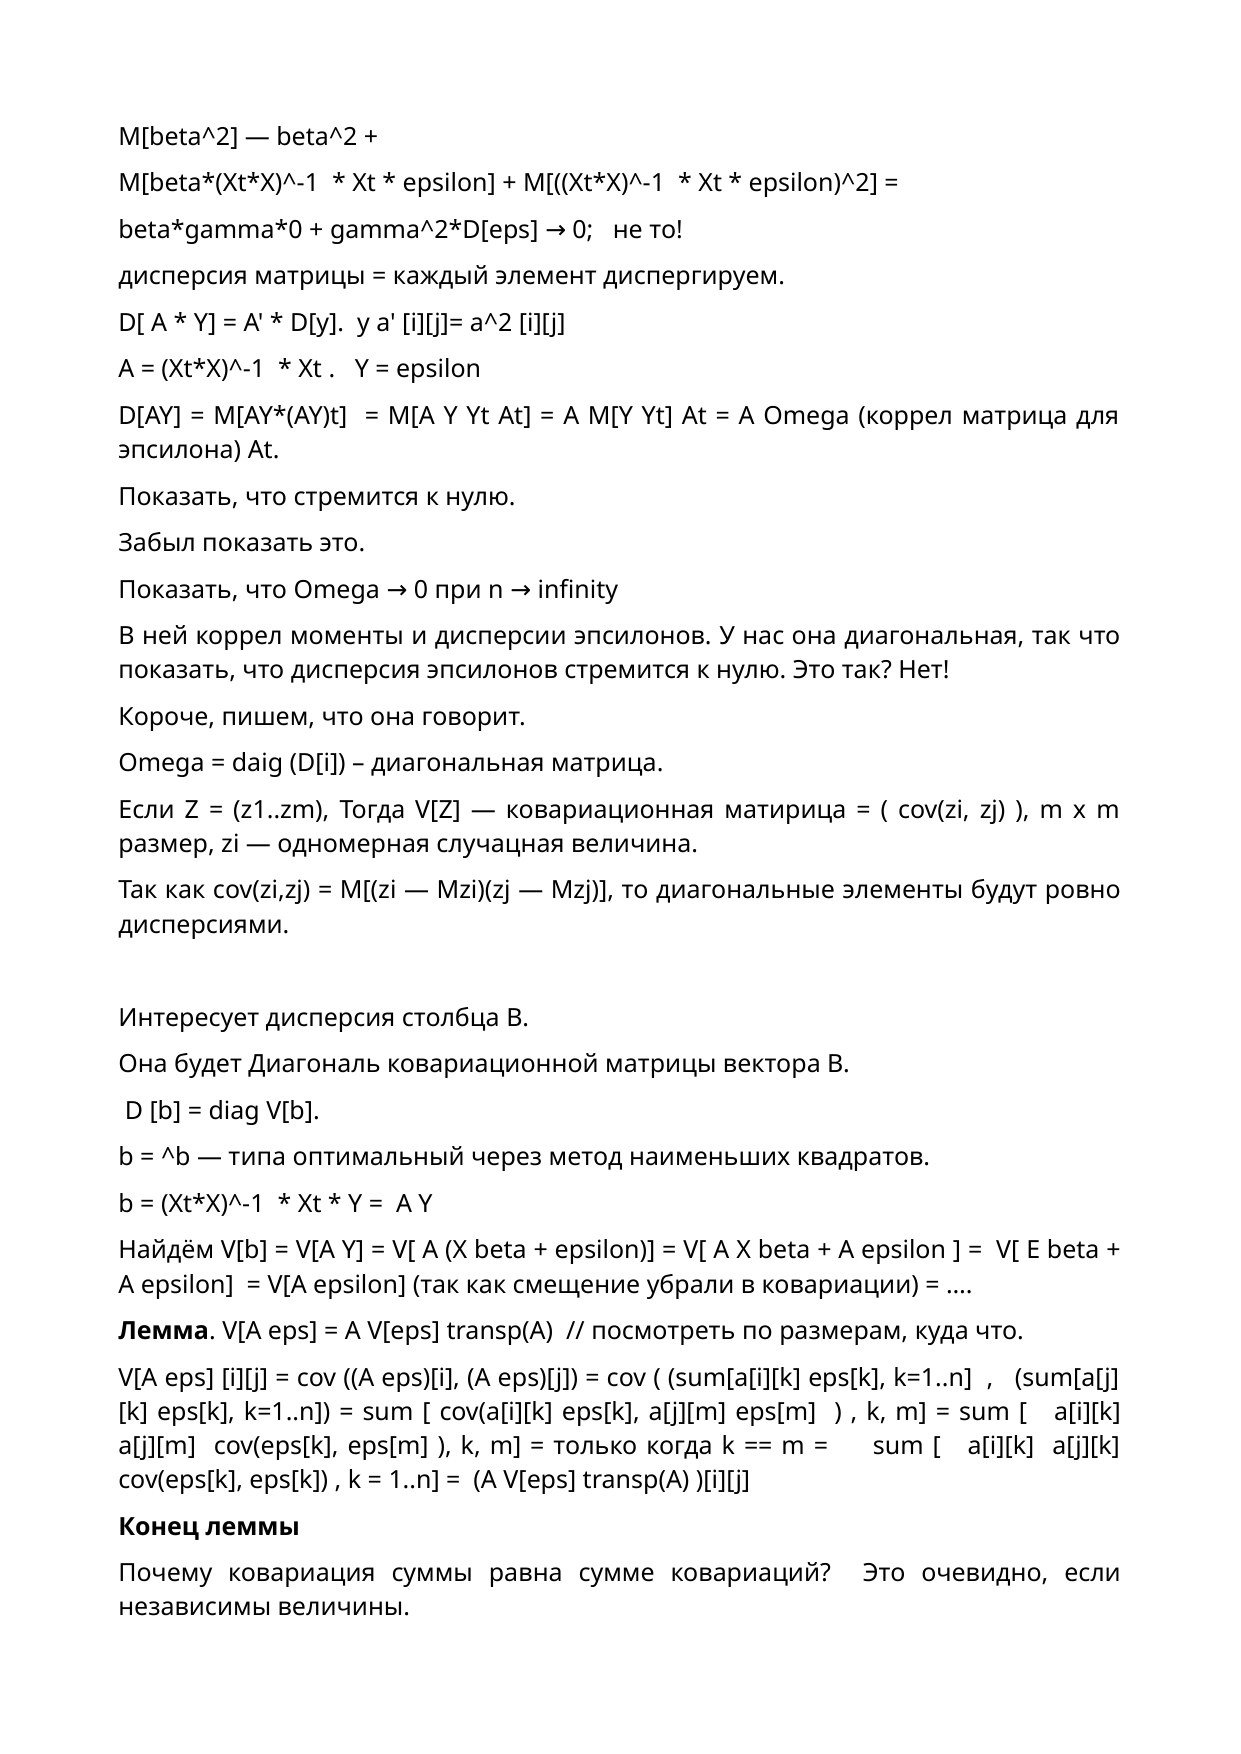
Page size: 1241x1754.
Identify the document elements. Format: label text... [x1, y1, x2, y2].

text Найдём V[b] = V[A Y] = V[ A (X beta + epsilon)] = V[ A X beta + A epsilon ] = V[ E beta + A epsilon] = V[A epsilon] (так как смещение убрали в ковариации) = …. [118, 1232, 1122, 1300]
text В ней коррел моменты и дисперсии эпсилонов. У нас она диагональная, так что показать, что дисперсия эпсилонов стремится к нулю. Это так? Нет! [118, 618, 1122, 686]
text Короче, пишем, что она говорит. [118, 698, 1122, 732]
text A = (Xt*X)^-1 * Xt . Y = epsilon [118, 351, 1122, 385]
text beta*gamma*0 + gamma^2*D[eps] → 0; не то! [118, 211, 1122, 245]
text Показать, что Omega → 0 при n → infinity [118, 571, 1122, 605]
text D [b] = diag V[b]. [118, 1092, 1122, 1127]
text Забыл показать это. [118, 525, 1122, 559]
text Показать, что стремится к нулю. [118, 478, 1122, 512]
text Конец леммы [118, 1508, 1122, 1542]
text Omega = daig (D[i]) – диагональная матрица. [118, 745, 1122, 779]
text M[beta*(Xt*X)^-1 * Xt * epsilon] + M[((Xt*X)^-1 * Xt * epsilon)^2] = [118, 165, 1122, 199]
text D[AY] = M[AY*(AY)t] = M[A Y Yt At] = A M[Y Yt] At = A Omega (коррел матрица для эпсилона) At. [118, 397, 1122, 466]
text b = (Xt*X)^-1 * Xt * Y = A Y [118, 1186, 1122, 1220]
text Если Z = (z1..zm), Тогда V[Z] — ковариационная матирица = ( cov(zi, zj) ), m x m размер, zi — одномерная случацная величина. [118, 792, 1122, 860]
text Она будет Диагональ ковариационной матрицы вектора B. [118, 1046, 1122, 1080]
text дисперсия матрицы = каждый элемент диспергируем. [118, 258, 1122, 292]
text Почему ковариация суммы равна сумме ковариаций? Это очевидно, если независимы величины. [118, 1555, 1122, 1623]
text Лемма. V[A eps] = A V[eps] transp(A) // посмотреть по размерам, куда что. [118, 1313, 1122, 1347]
text V[A eps] [i][j] = cov ((A eps)[i], (A eps)[j]) = cov ( (sum[a[i][k] eps[k], k=1..n] , (sum[a[j][k] eps[k], k=1..n]) = sum [ cov(a[i][k] eps[k], a[j][m] eps[m] ) , k, m] = sum [ a[i][k] a[j][m] cov(eps[k], eps[m] ), k, m] = только когда k == m = sum [ a[i][k] a[j][k] cov(eps[k], eps[k]) , k = 1..n] = (A V[eps] transp(A) )[i][j] [118, 1359, 1122, 1496]
text b = ^b — типа оптимальный через метод наименьших квадратов. [118, 1139, 1122, 1173]
text Интересует дисперсия столбца B. [118, 999, 1122, 1033]
text Так как cov(zi,zj) = M[(zi — Mzi)(zj — Mzj)], то диагональные элементы будут ровно дисперсиями. [118, 872, 1122, 940]
text M[beta^2] — beta^2 + [118, 118, 1122, 152]
text D[ A * Y] = A' * D[y]. у a' [i][j]= a^2 [i][j] [118, 304, 1122, 338]
